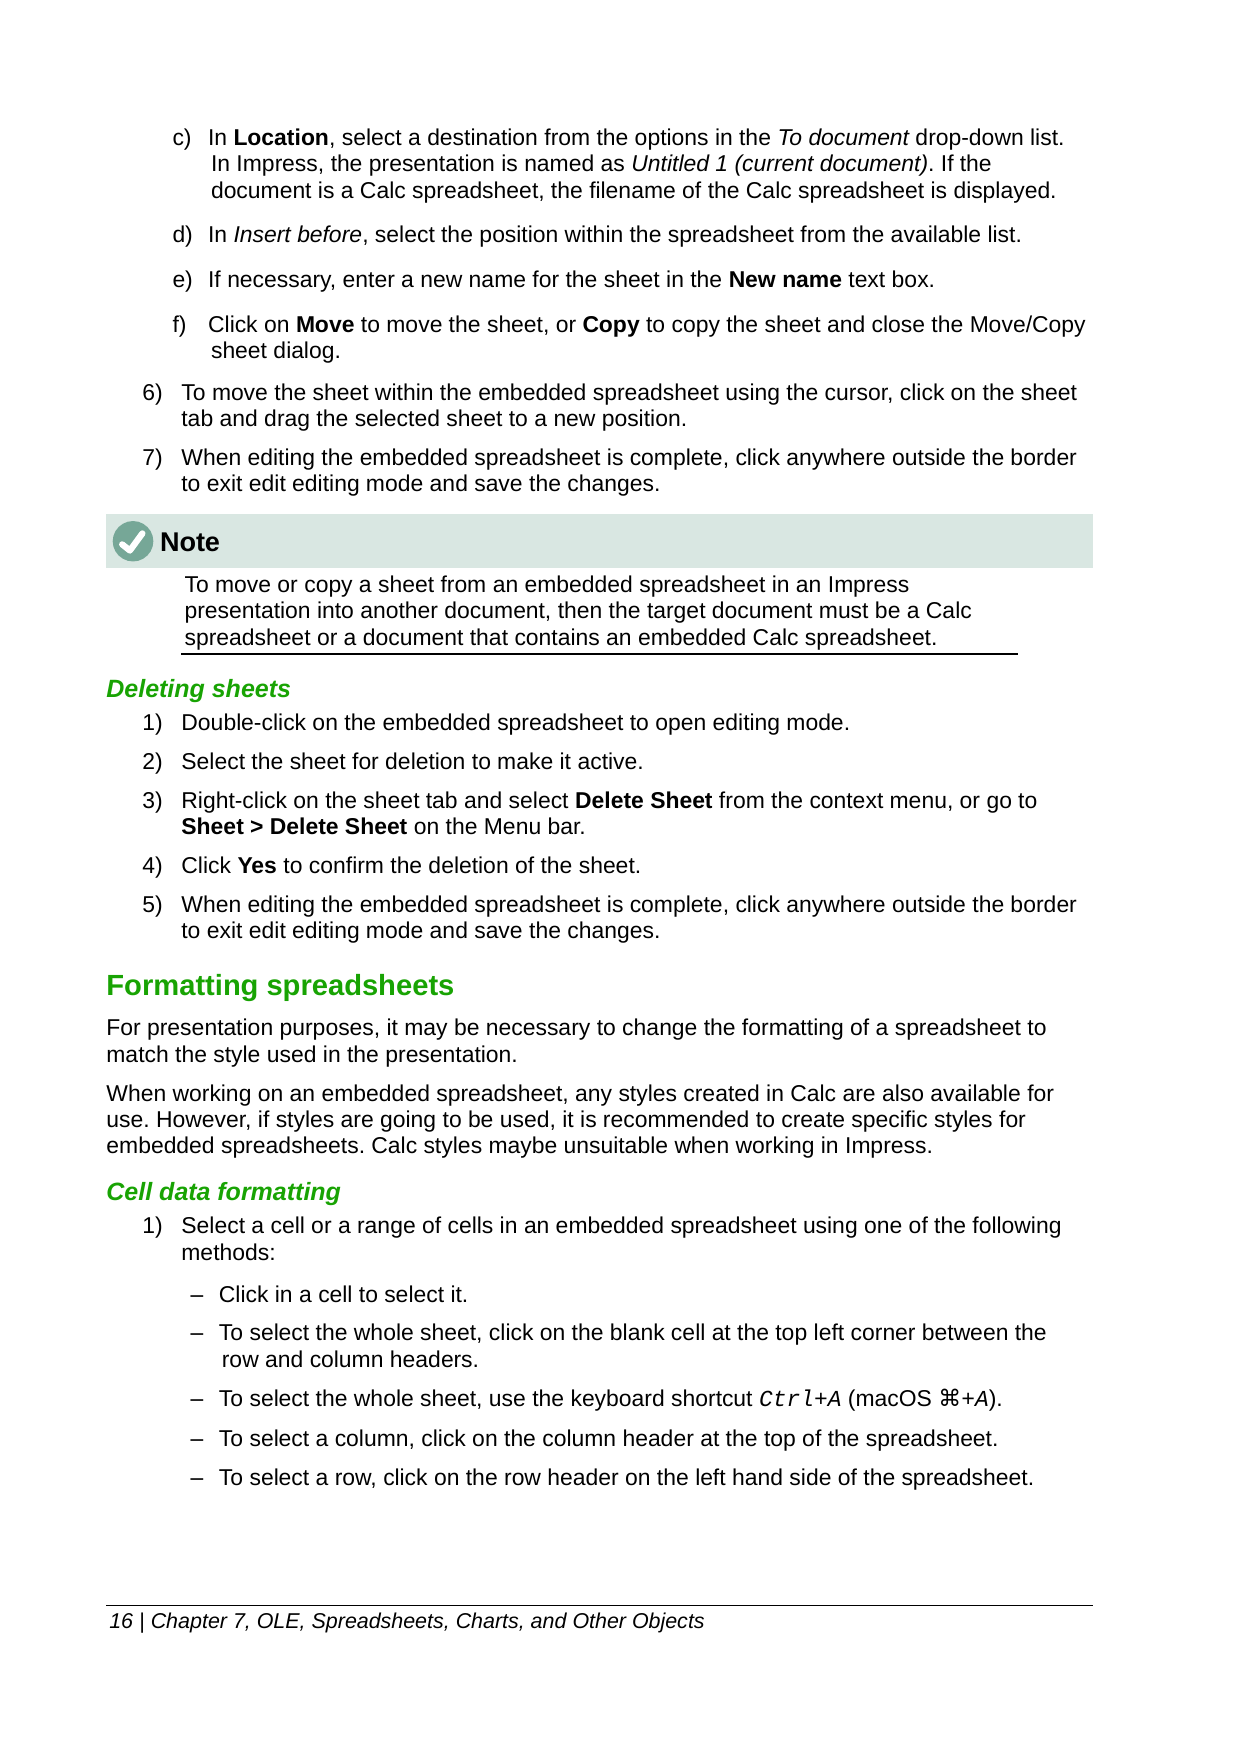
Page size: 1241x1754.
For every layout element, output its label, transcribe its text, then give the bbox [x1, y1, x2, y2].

list Double-click on the embedded spreadsheet to open editing mode. [162, 709, 1093, 735]
list Click on Move to move the sheet, or Copy to copy the sheet and close the Move/Copy sheet dialog. [169, 308, 1093, 366]
text For presentation purposes, it may be necessary to change the formatting of a spreadsheet to match the style used in the presentation. [106, 1014, 1093, 1067]
subtitle Note [106, 514, 1093, 568]
list Right-click on the sheet tab and select Delete Sheet from the context menu, or go to Sheet > Delete Sheet on the Menu bar. [162, 787, 1093, 839]
subtitle Deleting sheets [106, 674, 1093, 703]
list In Location, select a destination from the options in the To document drop-down list. In Impress, the presentation is named as Untitled 1 (current document). If the document is a Calc spreadsheet, the filename of the Calc spreadsheet is displayed. [169, 121, 1093, 206]
text To move or copy a sheet from an embedded spreadsheet in an Impress presentation into another document, then the target document must be a Calc spreadsheet or a document that contains an embedded Calc spreadsheet. [181, 568, 1018, 653]
list To select a row, click on the row header on the left hand side of the spreadsheet. [187, 1461, 1093, 1493]
list When editing the embedded spreadsheet is complete, click anywhere outside the border to exit edit editing mode and save the changes. [162, 444, 1093, 497]
list Select a cell or a range of cells in an embedded spreadsheet using one of the following methods: [162, 1212, 1093, 1265]
list To select a column, click on the column header at the top of the spreadsheet. [187, 1422, 1093, 1452]
list To select the whole sheet, use the keyboard shortcut Ctrl+A (macOS ⌘+A). [187, 1382, 1093, 1413]
list To move the sheet within the embedded spreadsheet using the cursor, click on the sheet tab and drag the selected sheet to a new position. [162, 379, 1093, 432]
list In Insert before, select the position within the spreadsheet from the available list. [169, 218, 1093, 251]
list Click Yes to confirm the deletion of the sheet. [162, 852, 1093, 878]
list Select the sheet for deletion to make it active. [162, 748, 1093, 774]
list If necessary, enter a new name for the sheet in the New name text box. [169, 263, 1093, 295]
list Click in a cell to select it. [187, 1278, 1093, 1307]
subtitle Cell data formatting [106, 1177, 1093, 1206]
subtitle Formatting spreadsheets [106, 968, 1093, 1002]
list To select the whole sheet, click on the blank cell at the top left corner between the row and column headers. [187, 1316, 1093, 1372]
text When working on an embedded spreadsheet, any styles created in Calc are also available for use. However, if styles are going to be used, it is recommended to create specific styles for embedded spreadsheets. Calc styles maybe unsuitable when working in Impress. [106, 1079, 1093, 1159]
list When editing the embedded spreadsheet is complete, click anywhere outside the border to exit edit editing mode and save the changes. [162, 891, 1093, 943]
